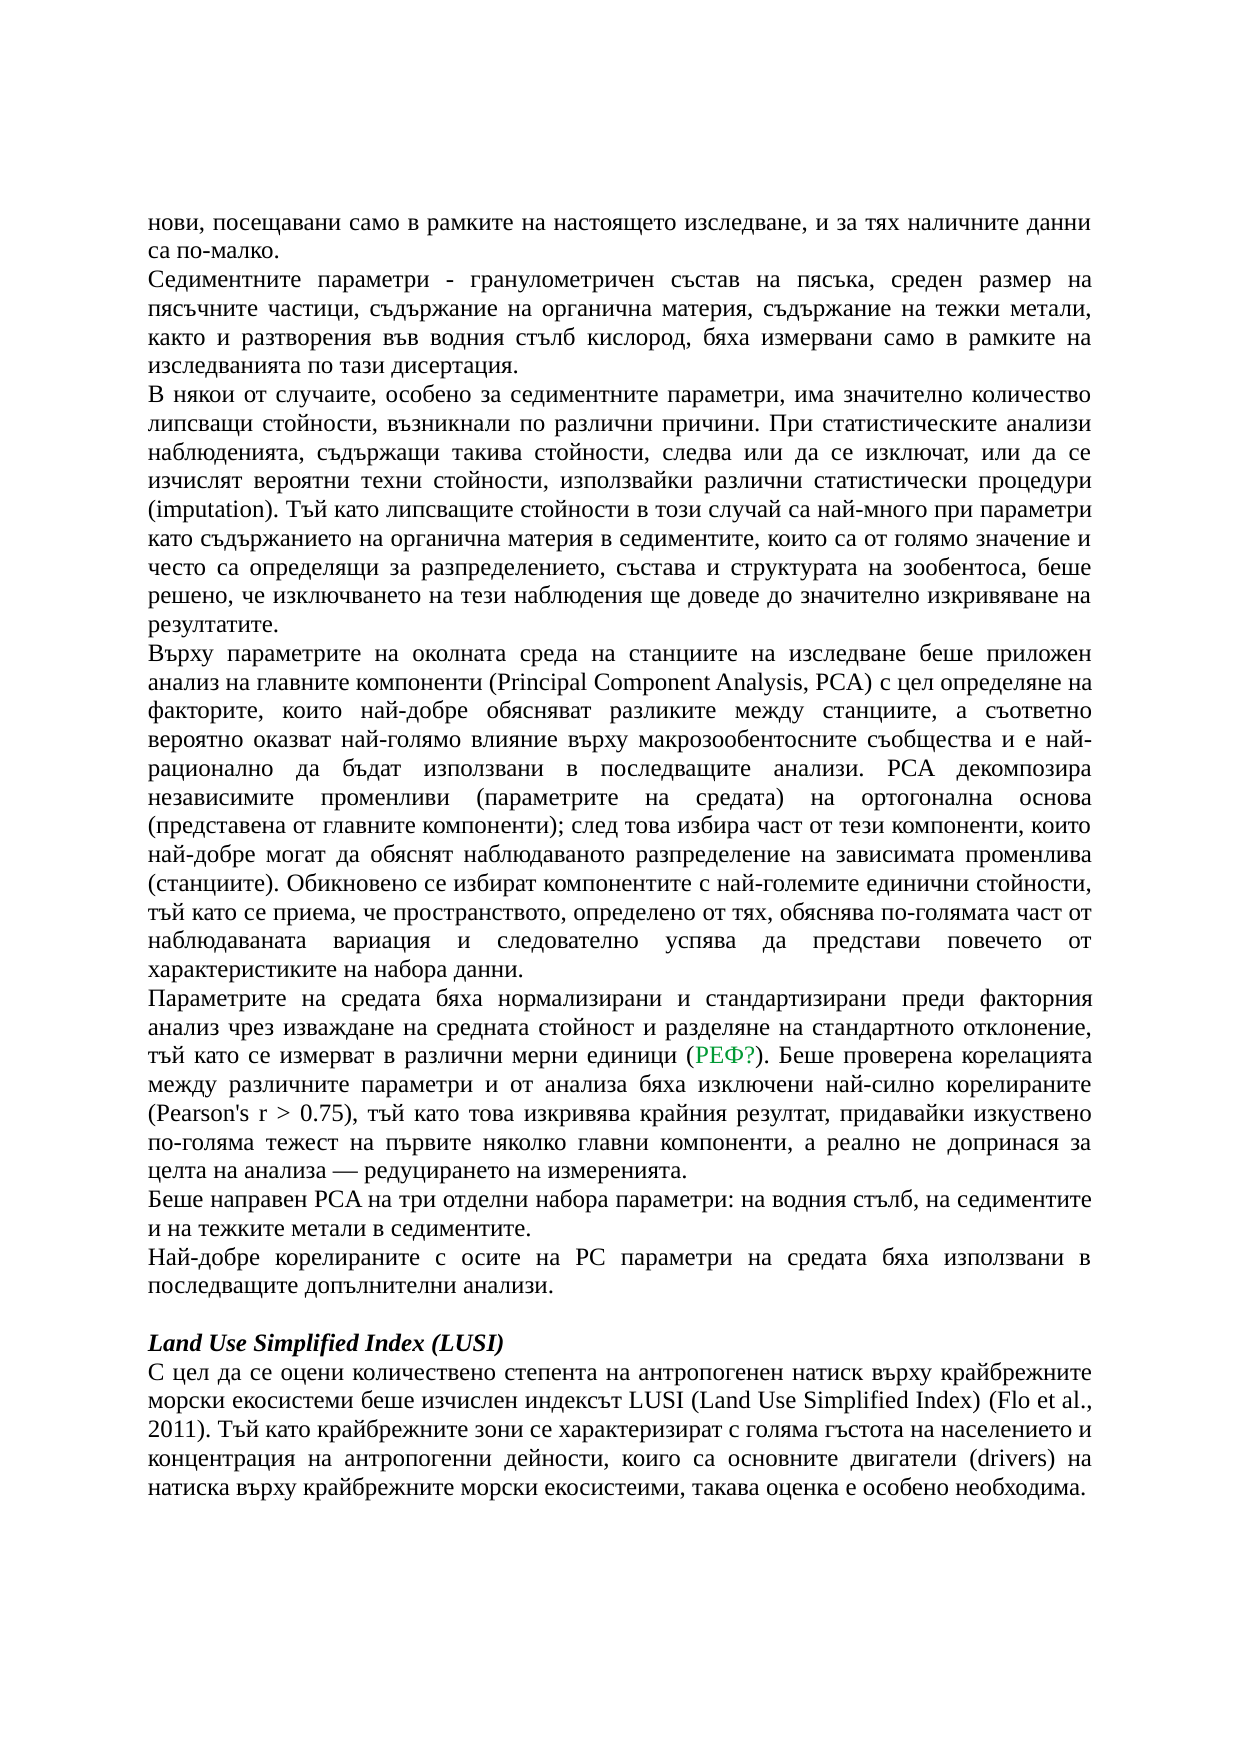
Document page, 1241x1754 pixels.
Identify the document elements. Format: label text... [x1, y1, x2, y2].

text Най-добре корелираните с осите на PC параметри на средата бяха използвани в последващите допълнителни анализи. [148, 1242, 1093, 1299]
text Беше направен PCA на три отделни набора параметри: на водния стълб, на седиментите и на тежките метали в седиментите. [148, 1184, 1093, 1242]
text Параметрите на средата бяха нормализирани и стандартизирани преди факторния анализ чрез изваждане на средната стойност и разделяне на стандартното отклонение, тъй като се измерват в различни мерни единици (РЕФ?). Беше проверена корелацията между различните параметри и от анализа бяха изключени най-силно корелираните (Pearson's r > 0.75), тъй като това изкривява крайния резултат, придавайки изкуствено по-голяма тежест на първите няколко главни компоненти, а реално не допринася за целта на анализа — редуцирането на измеренията. [148, 983, 1093, 1184]
text Седиментните параметри - гранулометричен състав на пясъка, среден размер на пясъчните частици, съдържание на органична материя, съдържание на тежки метали, както и разтворения във водния стълб кислород, бяха измервани само в рамките на изследванията по тази дисертация. [148, 264, 1093, 379]
text Върху параметрите на околната среда на станциите на изследване беше приложен анализ на главните компоненти (Principal Component Analysis, PCA) с цел определяне на факторите, които най-добре обясняват разликите между станциите, а съответно вероятно оказват най-голямо влияние върху макрозообентосните съобщества и е най-рационално да бъдат използвани в последващите анализи. PCA декомпозира независимите променливи (параметрите на средата) на ортогонална основа (представена от главните компоненти); след това избира част от тези компоненти, които най-добре могат да обяснят наблюдаваното разпределение на зависимата променлива (станциите). Обикновено се избират компонентите с най-големите единични стойности, тъй като се приема, че пространството, определено от тях, обяснява по-голямата част от наблюдаваната вариация и следователно успява да представи повечето от характеристиките на набора данни. [148, 638, 1093, 983]
text нови, посещавани само в рамките на настоящето изследване, и за тях наличните данни са по-малко. [148, 207, 1093, 264]
text Land Use Simplified Index (LUSI) [148, 1328, 1093, 1357]
text В някои от случаите, особено за седиментните параметри, има значително количество липсващи стойности, възникнали по различни причини. При статистическите анализи наблюденията, съдържащи такива стойности, следва или да се изключат, или да се изчислят вероятни техни стойности, използвайки различни статистически процедури (imputation). Тъй като липсващите стойности в този случай са най-много при параметри като съдържанието на органична материя в седиментите, които са от голямо значение и често са определящи за разпределението, състава и структурата на зообентоса, беше решено, че изключването на тези наблюдения ще доведе до значително изкривяване на резултатите. [148, 379, 1093, 638]
text С цел да се оцени количествено степента на антропогенен натиск върху крайбрежните морски екосистеми беше изчислен индексът LUSI (Land Use Simplified Index) (Flo et al., 2011). Тъй като крайбрежните зони се характеризират с голяма гъстота на населението и концентрация на антропогенни дейности, коиго са основните двигатели (drivers) на натиска върху крайбрежните морски екосистеими, такава оценка е особено необходима. [148, 1357, 1093, 1500]
